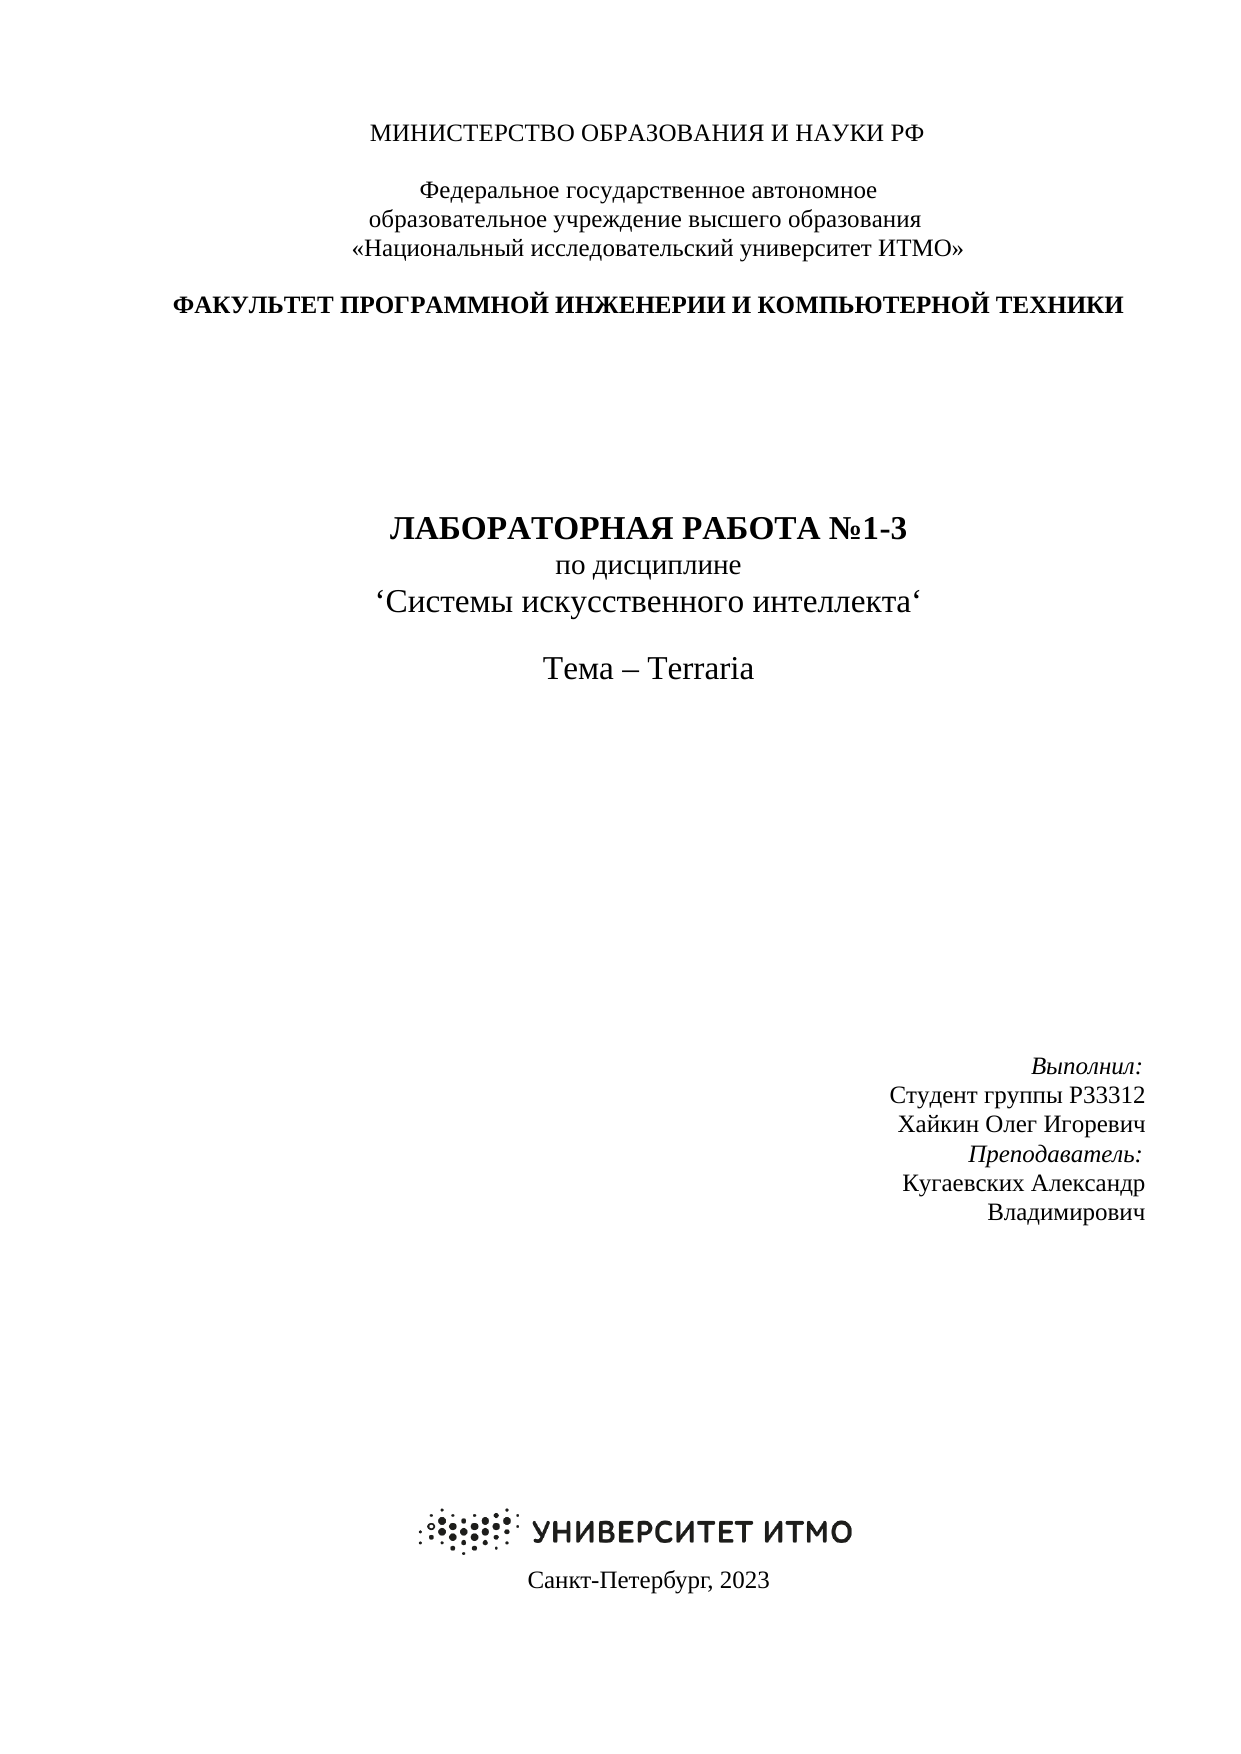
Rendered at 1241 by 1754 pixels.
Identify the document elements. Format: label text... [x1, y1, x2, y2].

text Федеральное государственное автономное [152, 176, 1145, 204]
text образовательное учреждение высшего образования [152, 204, 1145, 233]
text Студент группы P33312 [827, 1080, 1145, 1109]
text Санкт-Петербург, 2023 [152, 1566, 1145, 1594]
text Министерство образования и науки РФ [152, 118, 1143, 147]
text по дисциплине [152, 547, 1145, 580]
text Тема – Terraria [152, 648, 1145, 687]
text Хайкин Олег Игоревич [827, 1109, 1145, 1138]
text Кугаевских Александр Владимирович [827, 1168, 1145, 1225]
picture [395, 1485, 874, 1561]
text ‘Системы искусственного интеллекта‘ [152, 581, 1145, 619]
text факультет программной инженерии и компьютерной техники [152, 291, 1145, 319]
text ЛАБОРАТОРНАЯ РАБОТА №1-3 [152, 508, 1145, 546]
text Преподаватель: [827, 1139, 1145, 1167]
text Выполнил: [827, 1051, 1145, 1079]
text «Национальный исследовательский университет ИТМО» [152, 233, 1145, 262]
